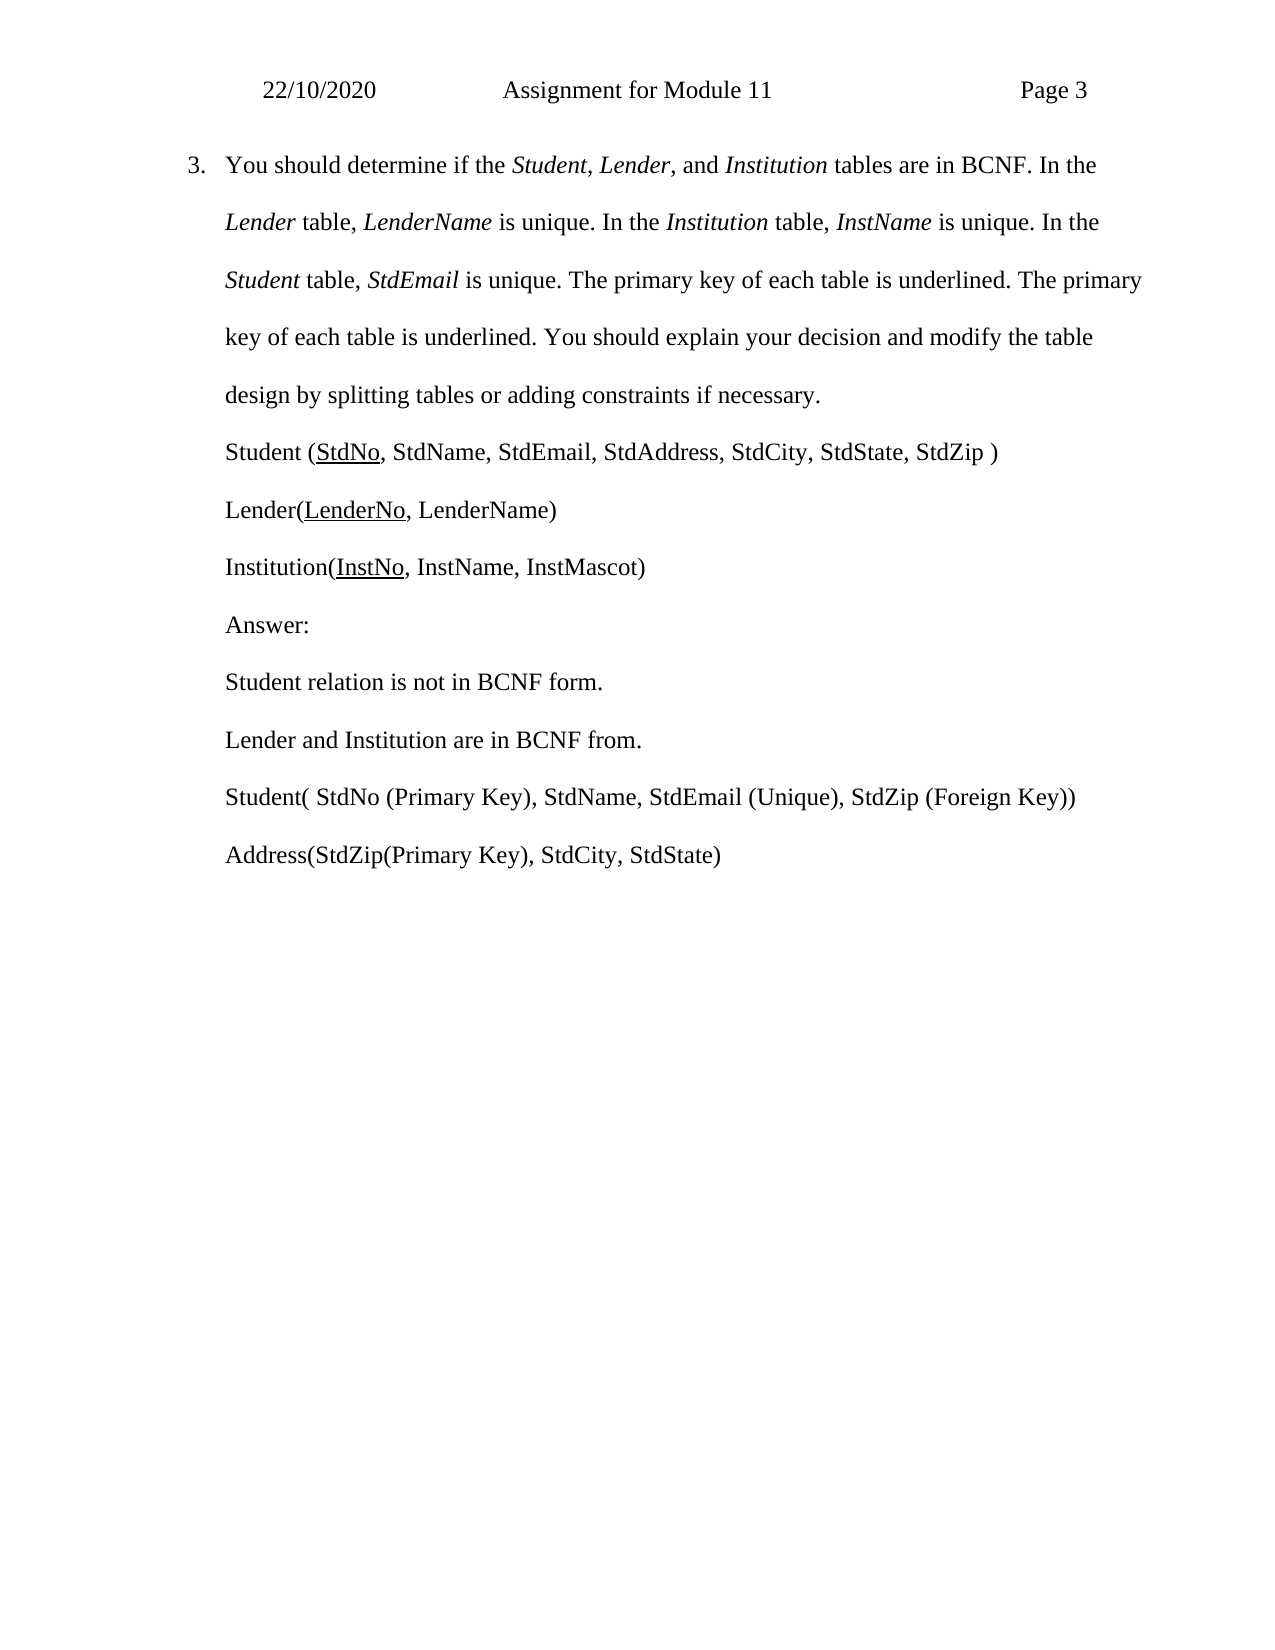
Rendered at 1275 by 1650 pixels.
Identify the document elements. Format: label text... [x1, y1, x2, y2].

text Address(StdZip(Primary Key), StdCity, StdState) [225, 840, 1162, 869]
text Answer: [225, 610, 1162, 639]
list You should determine if the Student, Lender, and Institution tables are in BCNF. In the Lender table, LenderName is unique. In the Institution table, InstName is unique. In the Student table, StdEmail is unique. The primary key of each table is underlined. The primary key of each table is underlined. You should explain your decision and modify the table design by splitting tables or adding constraints if necessary. [187, 150, 1162, 409]
text Lender and Institution are in BCNF from. [225, 725, 1162, 754]
text Student (StdNo, StdName, StdEmail, StdAddress, StdCity, StdState, StdZip ) [225, 437, 1162, 466]
text Student relation is not in BCNF form. [225, 667, 1162, 696]
text Lender(LenderNo, LenderName) [225, 495, 1162, 524]
text Student( StdNo (Primary Key), StdName, StdEmail (Unique), StdZip (Foreign Key)) [225, 782, 1162, 811]
text Institution(InstNo, InstName, InstMascot) [225, 552, 1162, 581]
